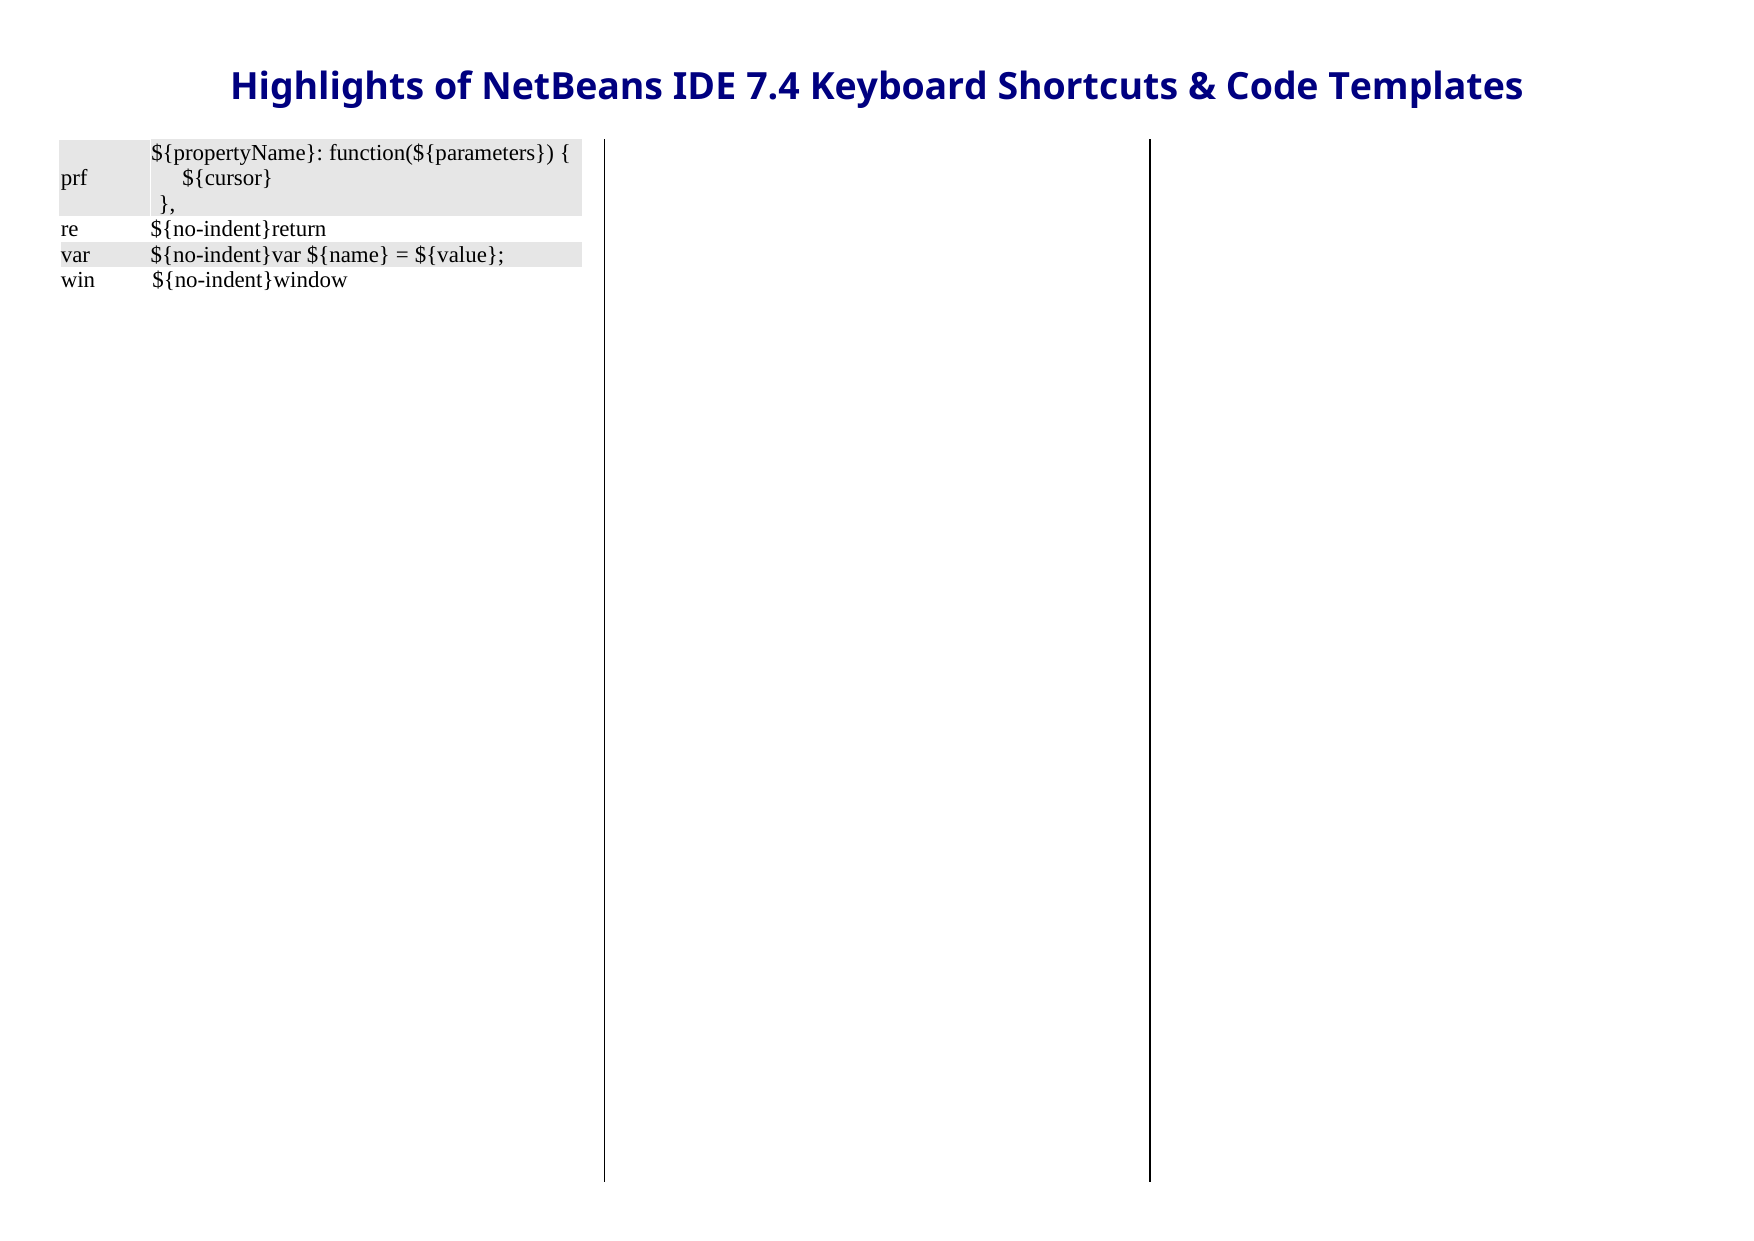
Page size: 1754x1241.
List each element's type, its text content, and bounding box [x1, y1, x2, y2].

table_cell prf [59, 140, 150, 216]
